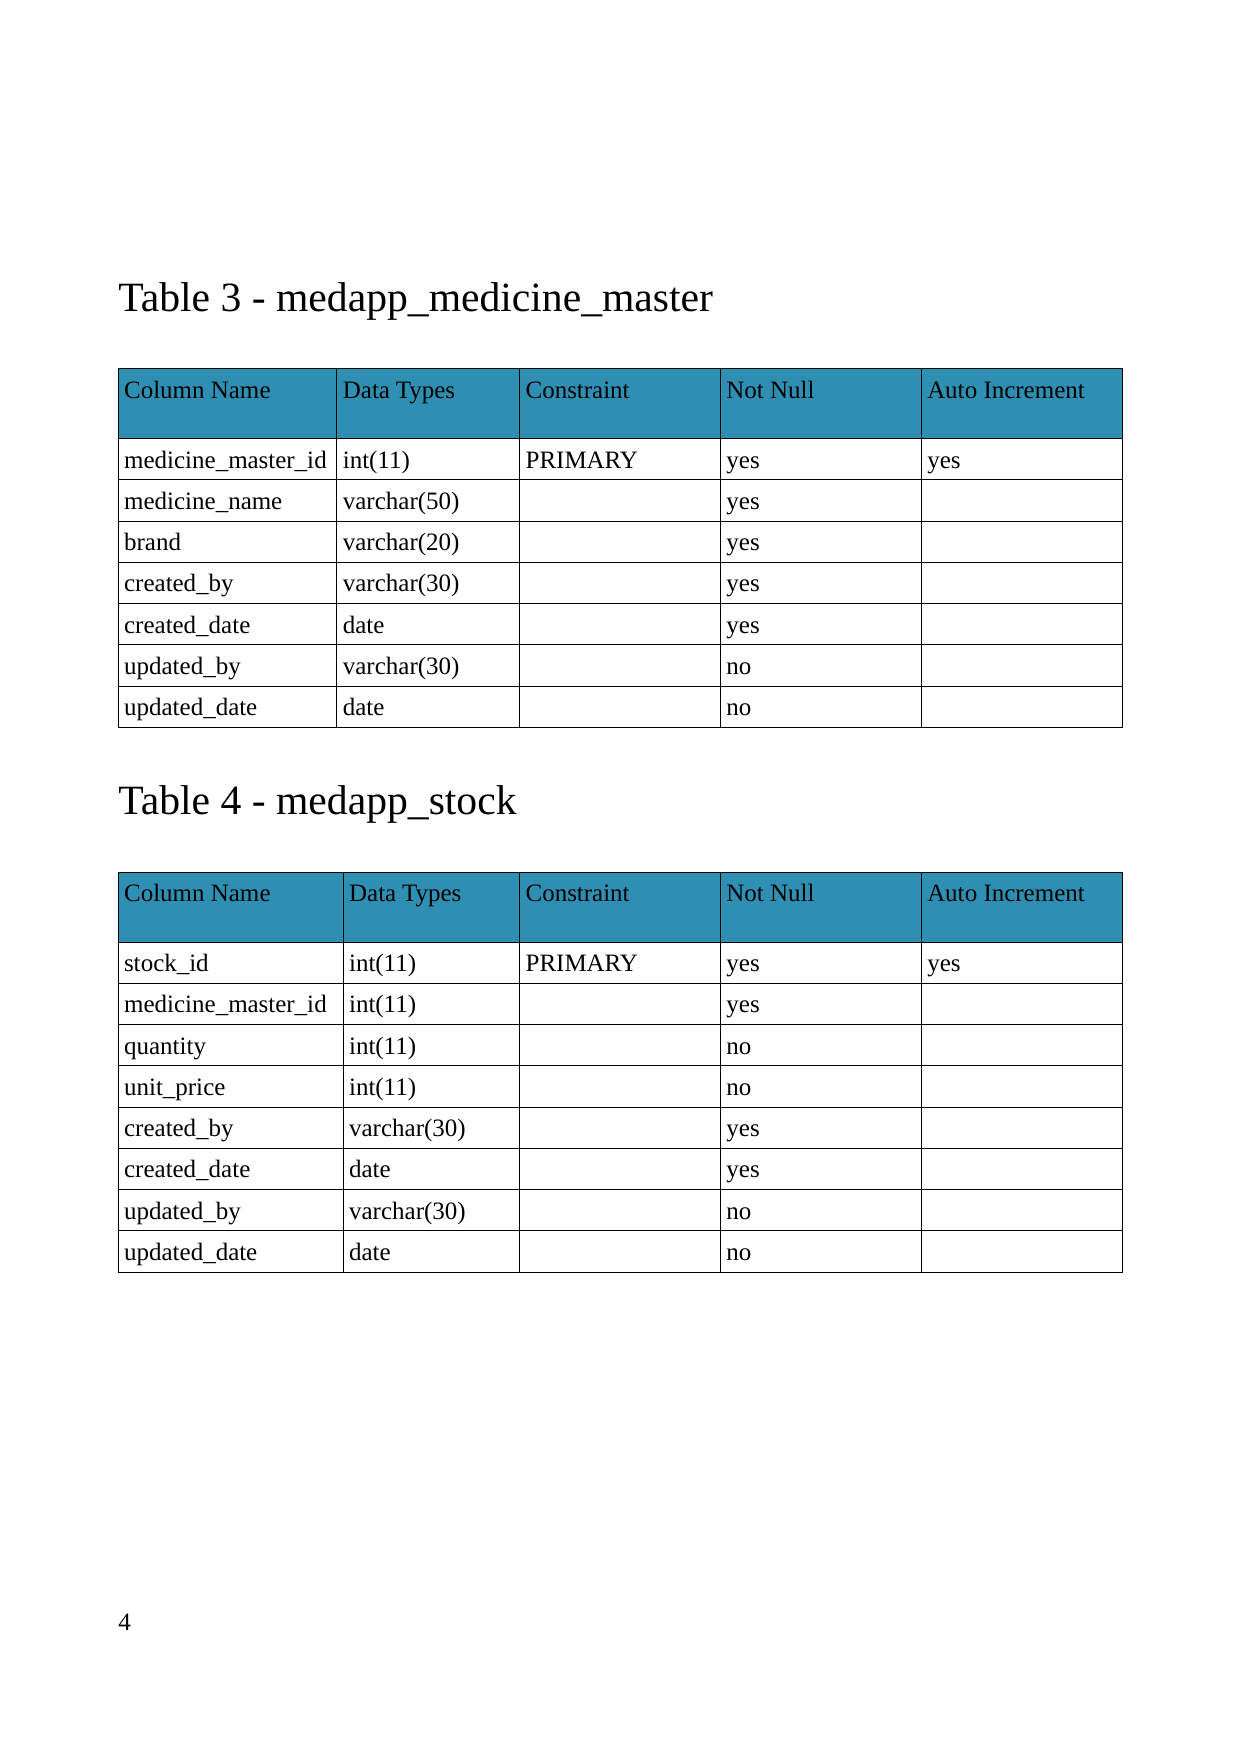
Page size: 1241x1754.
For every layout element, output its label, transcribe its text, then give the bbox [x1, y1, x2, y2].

table_header Column Name [119, 873, 343, 942]
table_cell yes [721, 563, 921, 603]
table_cell [922, 604, 1122, 644]
table_cell no [721, 645, 921, 686]
table_cell yes [721, 604, 921, 644]
table_cell brand [119, 522, 336, 562]
table_cell [922, 563, 1122, 603]
table_cell quantity [119, 1025, 343, 1065]
table_cell yes [721, 480, 921, 521]
table_cell [922, 687, 1122, 727]
table_cell yes [721, 943, 921, 983]
table_cell varchar(30) [337, 645, 519, 686]
table_cell int(11) [344, 943, 519, 983]
table_cell [520, 687, 720, 727]
table_header Data Types [344, 873, 519, 942]
table_cell [520, 1025, 720, 1065]
table_cell no [721, 1190, 921, 1230]
table_cell [922, 1190, 1122, 1230]
table_cell [520, 1149, 720, 1189]
table_cell [520, 1231, 720, 1272]
table_cell varchar(20) [337, 522, 519, 562]
table_cell created_by [119, 563, 336, 603]
table_cell varchar(30) [344, 1108, 519, 1148]
table_header Auto Increment [922, 369, 1122, 438]
table_header Data Types [337, 369, 519, 438]
table_cell yes [922, 943, 1122, 983]
table_cell yes [721, 439, 921, 479]
table_cell [520, 1108, 720, 1148]
text Table 4 - medapp_stock [118, 776, 1122, 824]
table_cell no [721, 687, 921, 727]
table_cell varchar(30) [337, 563, 519, 603]
table_cell varchar(50) [337, 480, 519, 521]
table_cell medicine_master_id [119, 439, 336, 479]
table_cell medicine_master_id [119, 984, 343, 1024]
table_cell medicine_name [119, 480, 336, 521]
table_cell [520, 645, 720, 686]
table_cell yes [721, 984, 921, 1024]
table_cell updated_by [119, 1190, 343, 1230]
table_cell yes [721, 1108, 921, 1148]
table_cell [520, 1190, 720, 1230]
table_cell created_date [119, 604, 336, 644]
table_header Auto Increment [922, 873, 1122, 942]
table_cell PRIMARY [520, 439, 720, 479]
table_cell yes [721, 522, 921, 562]
table_cell [520, 563, 720, 603]
table_cell updated_by [119, 645, 336, 686]
table_cell date [344, 1231, 519, 1272]
table_header Not Null [721, 873, 921, 942]
table_cell date [337, 687, 519, 727]
table_cell no [721, 1066, 921, 1107]
table_cell [922, 984, 1122, 1024]
table_cell int(11) [344, 1066, 519, 1107]
table_cell PRIMARY [520, 943, 720, 983]
table_cell [922, 522, 1122, 562]
table_cell [520, 604, 720, 644]
table_cell date [344, 1149, 519, 1189]
table_header Column Name [119, 369, 336, 438]
table_header Not Null [721, 369, 921, 438]
table_cell [922, 1025, 1122, 1065]
table_cell int(11) [344, 1025, 519, 1065]
table_cell [922, 1231, 1122, 1272]
table_cell no [721, 1231, 921, 1272]
table_cell [520, 480, 720, 521]
table_cell updated_date [119, 687, 336, 727]
table_cell int(11) [337, 439, 519, 479]
table_cell [922, 1149, 1122, 1189]
table_cell no [721, 1025, 921, 1065]
table_cell yes [721, 1149, 921, 1189]
table_header Constraint [520, 369, 720, 438]
table_cell [922, 480, 1122, 521]
table_cell [520, 1066, 720, 1107]
table_cell unit_price [119, 1066, 343, 1107]
table_cell [922, 1108, 1122, 1148]
table_cell created_by [119, 1108, 343, 1148]
text Table 3 - medapp_medicine_master [118, 272, 1122, 320]
table_cell created_date [119, 1149, 343, 1189]
table_cell varchar(30) [344, 1190, 519, 1230]
table_cell stock_id [119, 943, 343, 983]
table_cell [922, 1066, 1122, 1107]
table_cell yes [922, 439, 1122, 479]
table_cell [520, 984, 720, 1024]
table_header Constraint [520, 873, 720, 942]
table_cell date [337, 604, 519, 644]
table_cell updated_date [119, 1231, 343, 1272]
table_cell [922, 645, 1122, 686]
table_cell [520, 522, 720, 562]
table_cell int(11) [344, 984, 519, 1024]
